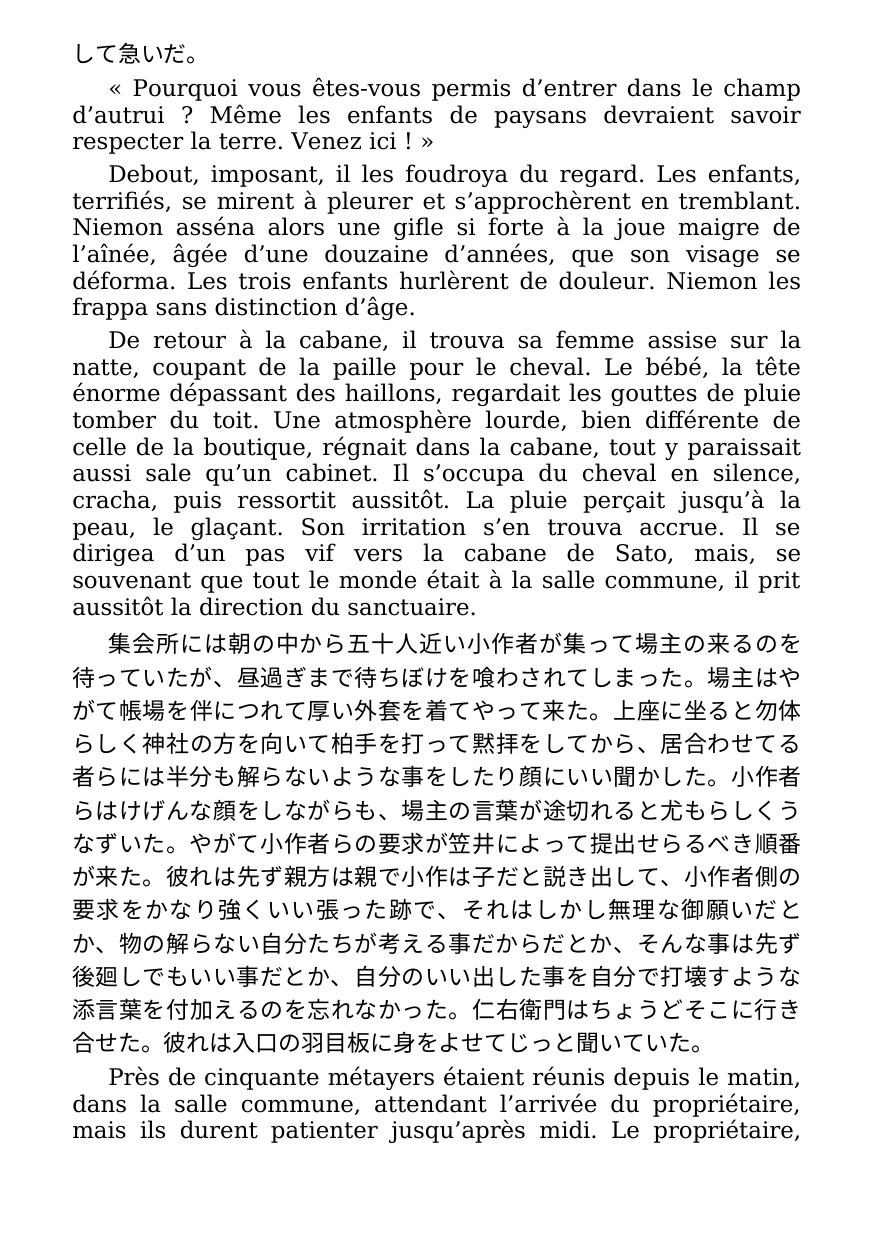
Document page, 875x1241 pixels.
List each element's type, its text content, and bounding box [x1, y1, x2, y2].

text De retour à la cabane, il trouva sa femme assise sur la natte, coupant de la paille pour le cheval. Le bébé, la tête énorme dépassant des haillons, regardait les gouttes de pluie tomber du toit. Une atmosphère lourde, bien différente de celle de la boutique, régnait dans la cabane, tout y paraissait aussi sale qu’un cabinet. Il s’occupa du cheval en silence, cracha, puis ressortit aussitôt. La pluie perçait jusqu’à la peau, le glaçant. Son irritation s’en trouva accrue. Il se dirigea d’un pas vif vers la cabane de Sato, mais, se souvenant que tout le monde était à la salle commune, il prit aussitôt la direction du sanctuaire. [72, 327, 802, 620]
text して急いだ。 [72, 36, 802, 69]
text Debout, imposant, il les foudroya du regard. Les enfants, terrifiés, se mirent à pleurer et s’approchèrent en tremblant. Niemon asséna alors une gifle si forte à la joue maigre de l’aînée, âgée d’une douzaine d’années, que son visage se déforma. Les trois enfants hurlèrent de douleur. Niemon les frappa sans distinction d’âge. [72, 161, 802, 321]
text « Pourquoi vous êtes-vous permis d’entrer dans le champ d’autrui ? Même les enfants de paysans devraient savoir respecter la terre. Venez ici ! » [72, 75, 802, 155]
text Près de cinquante métayers étaient réunis depuis le matin, dans la salle commune, attendant l’arrivée du propriétaire, mais ils durent patienter jusqu’après midi. Le propriétaire, [72, 1064, 802, 1144]
text 集会所には朝の中から五十人近い小作者が集って場主の来るのを待っていたが、昼過ぎまで待ちぼけを喰わされてしまった。場主はやがて帳場を伴につれて厚い外套を着てやって来た。上座に坐ると勿体らしく神社の方を向いて柏手を打って黙拝をしてから、居合わせてる者らには半分も解らないような事をしたり顔にいい聞かした。小作者らはけげんな顔をしながらも、場主の言葉が途切れると尤もらしくうなずいた。やがて小作者らの要求が笠井によって提出せらるべき順番が来た。彼れは先ず親方は親で小作は子だと説き出して、小作者側の要求をかなり強くいい張った跡で、それはしかし無理な御願いだとか、物の解らない自分たちが考える事だからだとか、そんな事は先ず後廻しでもいい事だとか、自分のいい出した事を自分で打壊すような添言葉を付加えるのを忘れなかった。仁右衛門はちょうどそこに行き合せた。彼れは入口の羽目板に身をよせてじっと聞いていた。 [72, 626, 802, 1058]
